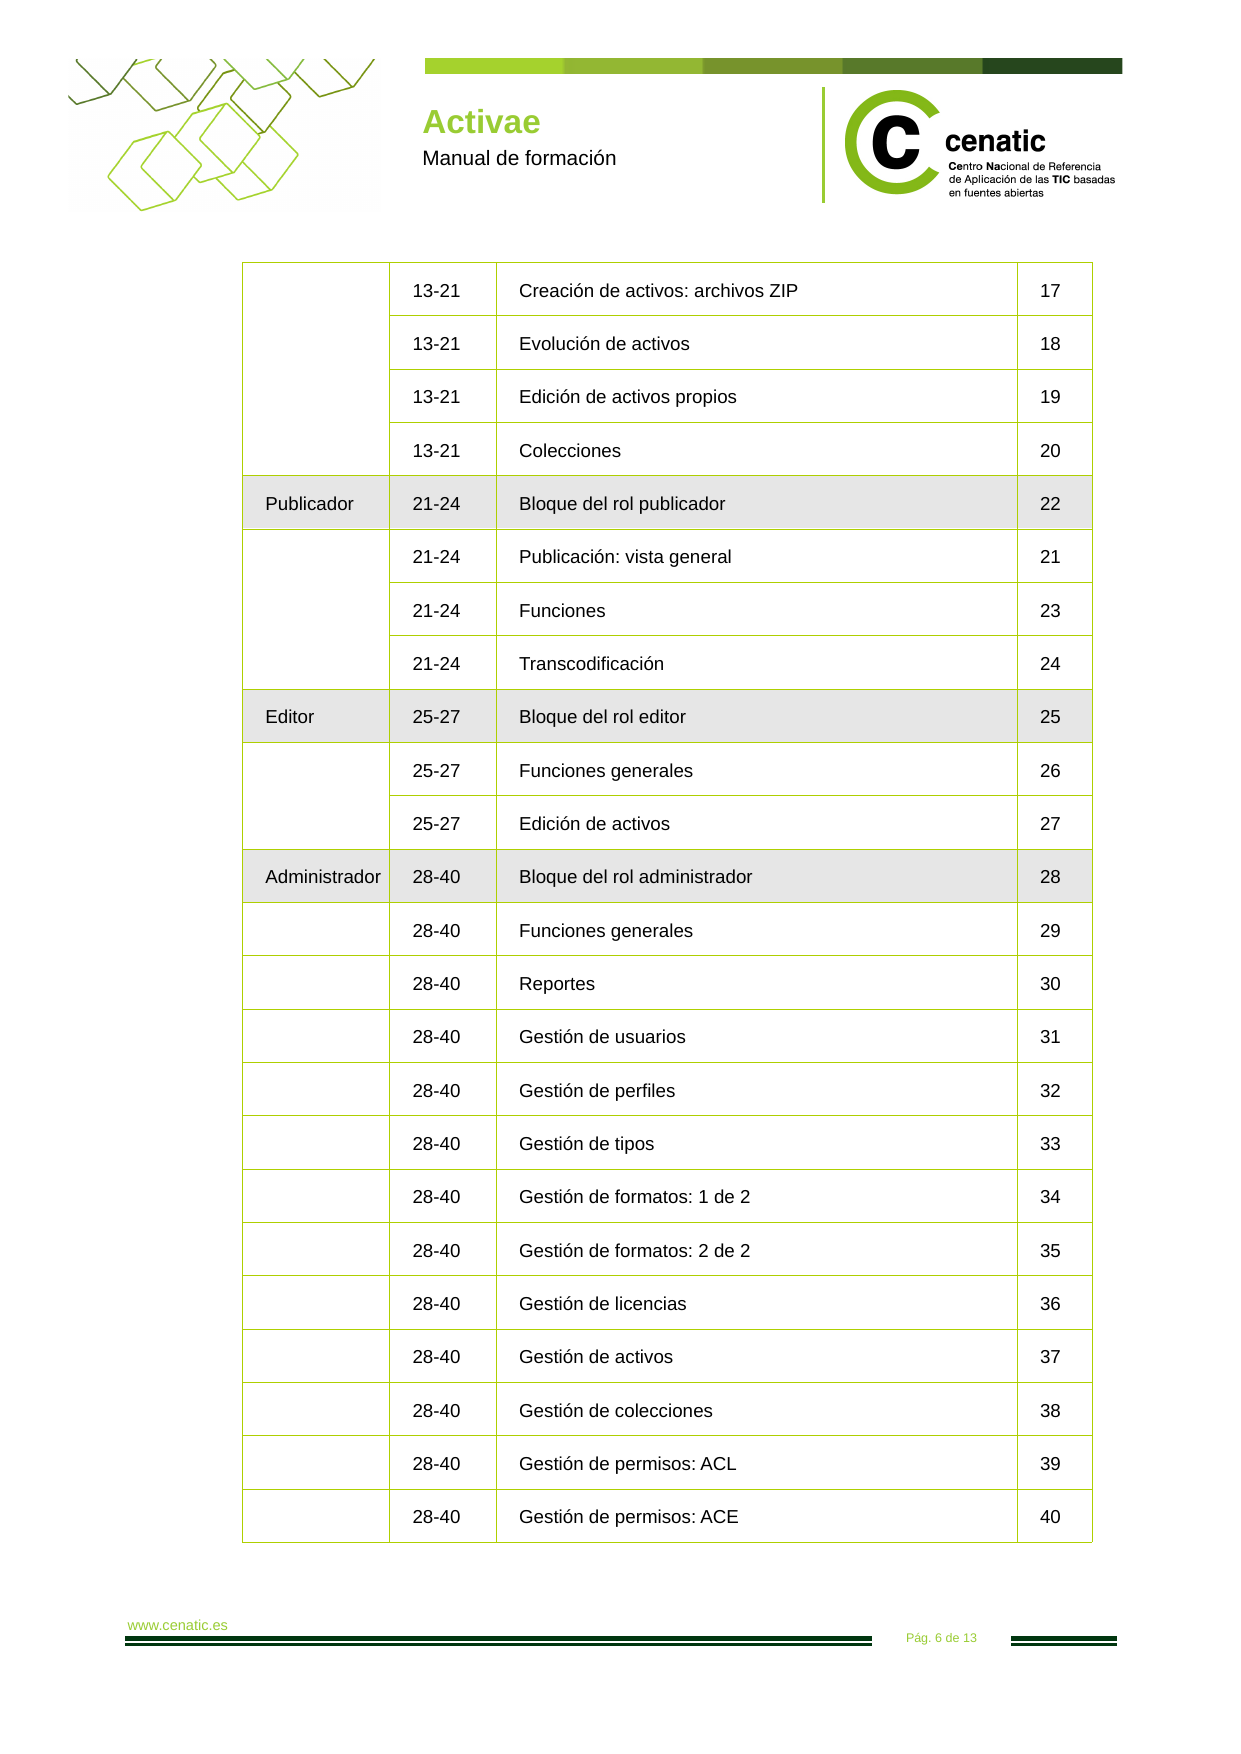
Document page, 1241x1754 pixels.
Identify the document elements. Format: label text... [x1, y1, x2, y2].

table_cell 25-27 [390, 796, 496, 848]
table_cell 28-40 [390, 1436, 496, 1488]
table_cell Gestión de colecciones [497, 1383, 1017, 1435]
table_cell 21-24 [390, 530, 496, 582]
table_cell 36 [1018, 1276, 1092, 1328]
picture [425, 58, 1123, 74]
table_cell 24 [1018, 636, 1092, 688]
table_cell [243, 743, 389, 848]
table_cell Funciones [497, 583, 1017, 635]
table_cell [243, 1010, 389, 1062]
table_cell Reportes [497, 956, 1017, 1008]
table_cell [243, 263, 389, 475]
table_cell Gestión de licencias [497, 1276, 1017, 1328]
table_cell 28-40 [390, 1276, 496, 1328]
table_cell [243, 1436, 389, 1488]
table_cell 21 [1018, 530, 1092, 582]
table_cell 28-40 [390, 1170, 496, 1222]
table_cell 28-40 [390, 903, 496, 955]
table_cell 39 [1018, 1436, 1092, 1488]
table_cell 28-40 [390, 1223, 496, 1275]
table_cell Gestión de permisos: ACE [497, 1490, 1017, 1542]
table_cell Bloque del rol administrador [497, 850, 1017, 902]
table_cell Gestión de usuarios [497, 1010, 1017, 1062]
picture [68, 58, 382, 212]
table_cell Editor [243, 690, 389, 742]
table_cell 28-40 [390, 956, 496, 1008]
table_cell 23 [1018, 583, 1092, 635]
table_cell 37 [1018, 1330, 1092, 1382]
table_cell 13-21 [390, 263, 496, 315]
picture [845, 90, 1118, 197]
table_cell 13-21 [390, 316, 496, 368]
table_cell 22 [1018, 476, 1092, 528]
table_cell Publicación: vista general [497, 530, 1017, 582]
table_cell 17 [1018, 263, 1092, 315]
table_cell Gestión de activos [497, 1330, 1017, 1382]
table_cell 34 [1018, 1170, 1092, 1222]
table_cell [243, 1063, 389, 1115]
table_cell 27 [1018, 796, 1092, 848]
table_cell Creación de activos: archivos ZIP [497, 263, 1017, 315]
table_cell Gestión de formatos: 1 de 2 [497, 1170, 1017, 1222]
table_cell Administrador [243, 850, 389, 902]
table_cell 19 [1018, 370, 1092, 422]
table_cell 28-40 [390, 1330, 496, 1382]
table_cell [243, 1490, 389, 1542]
table_cell [243, 903, 389, 955]
table_cell 29 [1018, 903, 1092, 955]
table_cell 28 [1018, 850, 1092, 902]
table_cell 25-27 [390, 690, 496, 742]
table_cell Transcodificación [497, 636, 1017, 688]
table_cell Colecciones [497, 423, 1017, 475]
table_cell 32 [1018, 1063, 1092, 1115]
table_cell 38 [1018, 1383, 1092, 1435]
table_cell [243, 956, 389, 1008]
table_cell 35 [1018, 1223, 1092, 1275]
table_cell Gestión de formatos: 2 de 2 [497, 1223, 1017, 1275]
table_cell 28-40 [390, 1063, 496, 1115]
table_cell Funciones generales [497, 903, 1017, 955]
table_cell 20 [1018, 423, 1092, 475]
table_cell Publicador [243, 476, 389, 528]
table_cell 30 [1018, 956, 1092, 1008]
table_cell 21-24 [390, 583, 496, 635]
table_cell [243, 1170, 389, 1222]
table_cell Gestión de tipos [497, 1116, 1017, 1168]
table_cell 28-40 [390, 1383, 496, 1435]
table_cell [243, 1223, 389, 1275]
table_cell 28-40 [390, 1490, 496, 1542]
table_cell Bloque del rol publicador [497, 476, 1017, 528]
table_cell 28-40 [390, 850, 496, 902]
table_cell Evolución de activos [497, 316, 1017, 368]
table_cell 21-24 [390, 636, 496, 688]
table_cell [243, 1116, 389, 1168]
table_cell Bloque del rol editor [497, 690, 1017, 742]
table_cell [243, 1276, 389, 1328]
table_cell 33 [1018, 1116, 1092, 1168]
table_cell 26 [1018, 743, 1092, 795]
table_cell [243, 1383, 389, 1435]
table_cell Gestión de perfiles [497, 1063, 1017, 1115]
table_cell Funciones generales [497, 743, 1017, 795]
table_cell 28-40 [390, 1010, 496, 1062]
table_cell 25-27 [390, 743, 496, 795]
table_cell 21-24 [390, 476, 496, 528]
table_cell 18 [1018, 316, 1092, 368]
table_cell Gestión de permisos: ACL [497, 1436, 1017, 1488]
table_cell [243, 1330, 389, 1382]
table_cell 28-40 [390, 1116, 496, 1168]
table_cell 25 [1018, 690, 1092, 742]
table_cell Edición de activos [497, 796, 1017, 848]
table_cell 13-21 [390, 370, 496, 422]
table_cell 31 [1018, 1010, 1092, 1062]
table_cell 13-21 [390, 423, 496, 475]
table_cell Edición de activos propios [497, 370, 1017, 422]
table_cell [243, 530, 389, 688]
table_cell 40 [1018, 1490, 1092, 1542]
